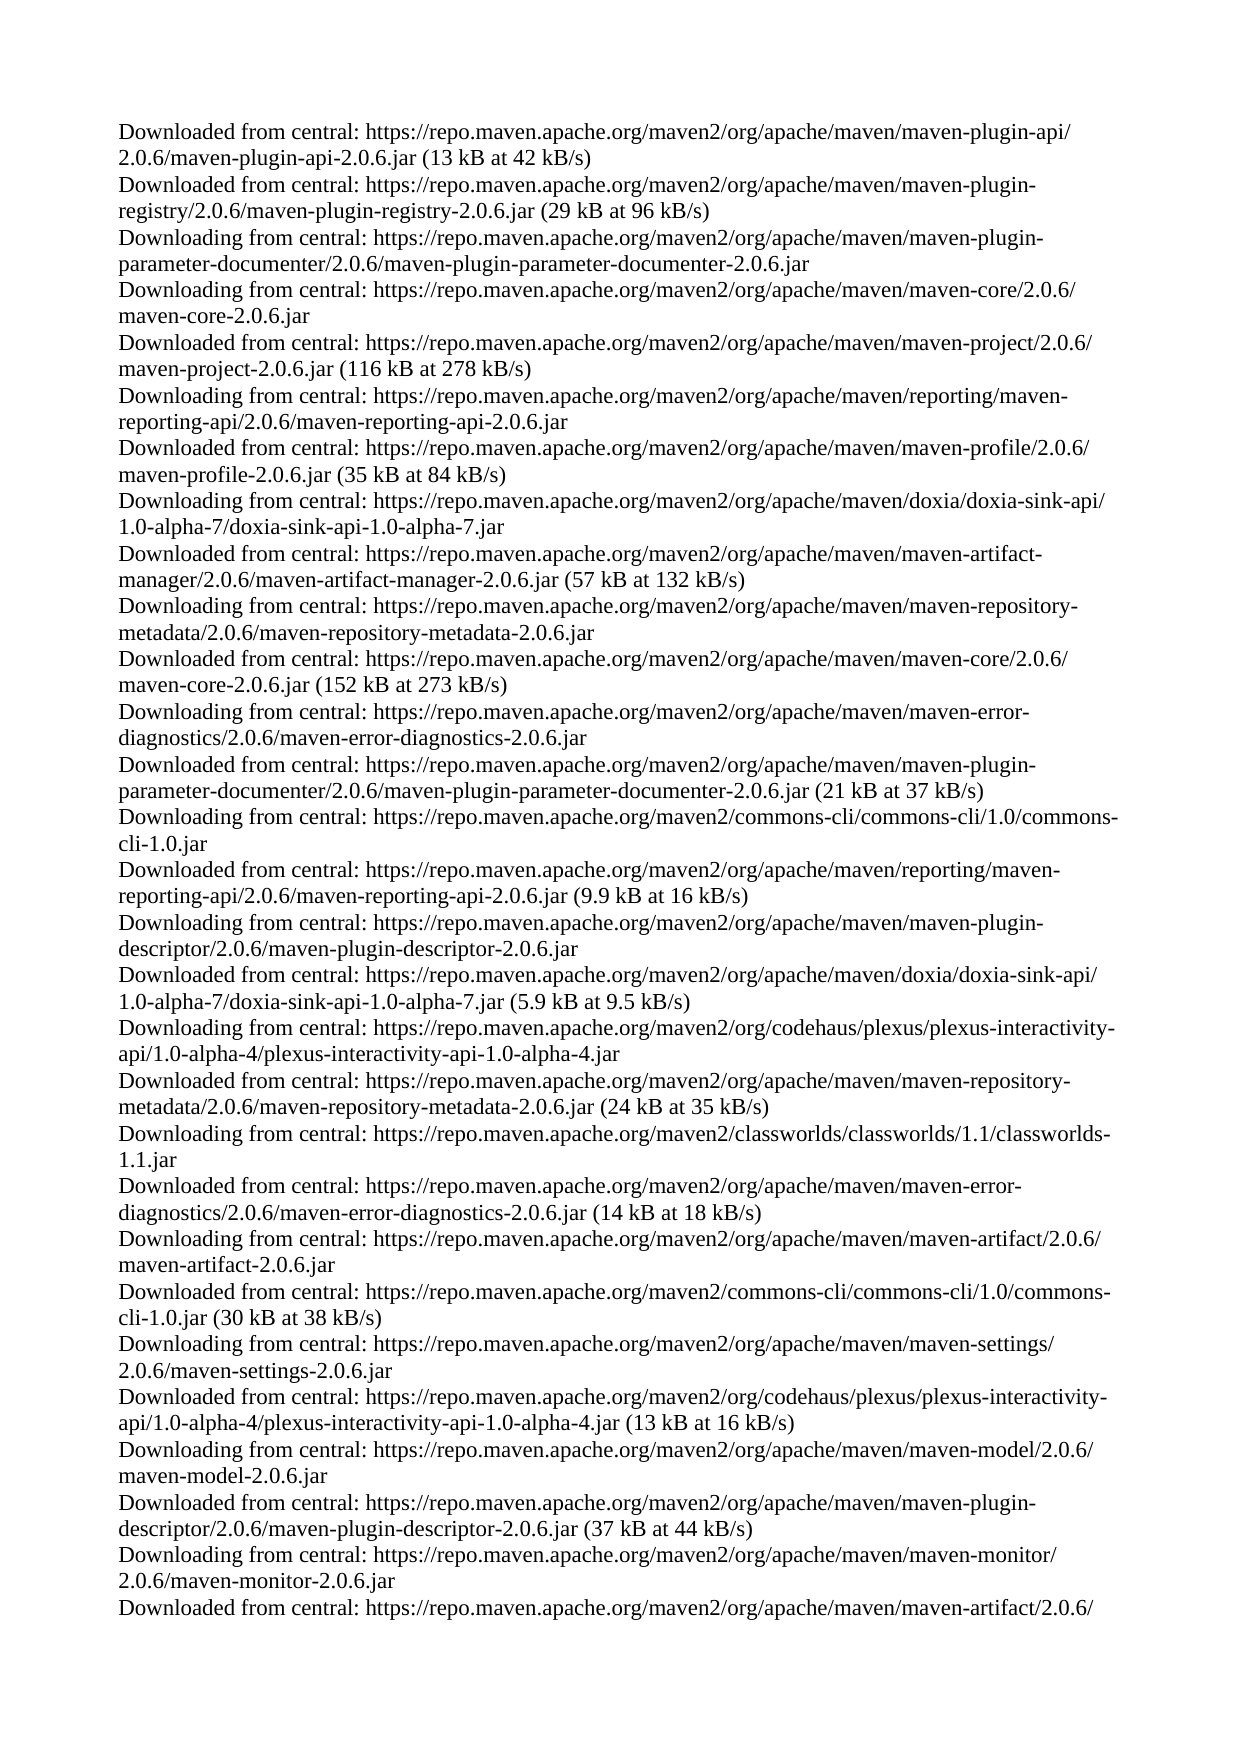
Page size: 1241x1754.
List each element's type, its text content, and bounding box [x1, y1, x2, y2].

text Downloading from central: https://repo.maven.apache.org/maven2/commons-cli/commons-cli/1.0/commons-cli-1.0.jar [118, 803, 1122, 856]
text Downloading from central: https://repo.maven.apache.org/maven2/org/apache/maven/maven-repository-metadata/2.0.6/maven-repository-metadata-2.0.6.jar [118, 592, 1122, 645]
text Downloaded from central: https://repo.maven.apache.org/maven2/org/apache/maven/maven-plugin-parameter-documenter/2.0.6/maven-plugin-parameter-documenter-2.0.6.jar (21 kB at 37 kB/s) [118, 751, 1122, 803]
text Downloaded from central: https://repo.maven.apache.org/maven2/commons-cli/commons-cli/1.0/commons-cli-1.0.jar (30 kB at 38 kB/s) [118, 1278, 1122, 1330]
text Downloading from central: https://repo.maven.apache.org/maven2/org/apache/maven/maven-plugin-parameter-documenter/2.0.6/maven-plugin-parameter-documenter-2.0.6.jar [118, 223, 1122, 276]
text Downloading from central: https://repo.maven.apache.org/maven2/org/apache/maven/maven-settings/2.0.6/maven-settings-2.0.6.jar [118, 1330, 1122, 1383]
text Downloading from central: https://repo.maven.apache.org/maven2/org/apache/maven/maven-monitor/2.0.6/maven-monitor-2.0.6.jar [118, 1541, 1122, 1594]
text Downloaded from central: https://repo.maven.apache.org/maven2/org/apache/maven/maven-artifact-manager/2.0.6/maven-artifact-manager-2.0.6.jar (57 kB at 132 kB/s) [118, 540, 1122, 592]
text Downloading from central: https://repo.maven.apache.org/maven2/classworlds/classworlds/1.1/classworlds-1.1.jar [118, 1119, 1122, 1172]
text Downloaded from central: https://repo.maven.apache.org/maven2/org/apache/maven/maven-plugin-api/2.0.6/maven-plugin-api-2.0.6.jar (13 kB at 42 kB/s) [118, 118, 1122, 171]
text Downloaded from central: https://repo.maven.apache.org/maven2/org/codehaus/plexus/plexus-interactivity-api/1.0-alpha-4/plexus-interactivity-api-1.0-alpha-4.jar (13 kB at 16 kB/s) [118, 1383, 1122, 1436]
text Downloaded from central: https://repo.maven.apache.org/maven2/org/apache/maven/maven-artifact/2.0.6/ [118, 1594, 1122, 1620]
text Downloading from central: https://repo.maven.apache.org/maven2/org/apache/maven/doxia/doxia-sink-api/1.0-alpha-7/doxia-sink-api-1.0-alpha-7.jar [118, 487, 1122, 540]
text Downloading from central: https://repo.maven.apache.org/maven2/org/apache/maven/maven-error-diagnostics/2.0.6/maven-error-diagnostics-2.0.6.jar [118, 698, 1122, 751]
text Downloaded from central: https://repo.maven.apache.org/maven2/org/apache/maven/maven-plugin-registry/2.0.6/maven-plugin-registry-2.0.6.jar (29 kB at 96 kB/s) [118, 171, 1122, 223]
text Downloaded from central: https://repo.maven.apache.org/maven2/org/apache/maven/maven-plugin-descriptor/2.0.6/maven-plugin-descriptor-2.0.6.jar (37 kB at 44 kB/s) [118, 1488, 1122, 1541]
text Downloading from central: https://repo.maven.apache.org/maven2/org/apache/maven/reporting/maven-reporting-api/2.0.6/maven-reporting-api-2.0.6.jar [118, 382, 1122, 434]
text Downloaded from central: https://repo.maven.apache.org/maven2/org/apache/maven/maven-error-diagnostics/2.0.6/maven-error-diagnostics-2.0.6.jar (14 kB at 18 kB/s) [118, 1172, 1122, 1225]
text Downloaded from central: https://repo.maven.apache.org/maven2/org/apache/maven/maven-repository-metadata/2.0.6/maven-repository-metadata-2.0.6.jar (24 kB at 35 kB/s) [118, 1067, 1122, 1119]
text Downloaded from central: https://repo.maven.apache.org/maven2/org/apache/maven/maven-core/2.0.6/maven-core-2.0.6.jar (152 kB at 273 kB/s) [118, 645, 1122, 698]
text Downloaded from central: https://repo.maven.apache.org/maven2/org/apache/maven/reporting/maven-reporting-api/2.0.6/maven-reporting-api-2.0.6.jar (9.9 kB at 16 kB/s) [118, 856, 1122, 909]
text Downloaded from central: https://repo.maven.apache.org/maven2/org/apache/maven/maven-profile/2.0.6/maven-profile-2.0.6.jar (35 kB at 84 kB/s) [118, 434, 1122, 487]
text Downloaded from central: https://repo.maven.apache.org/maven2/org/apache/maven/maven-project/2.0.6/maven-project-2.0.6.jar (116 kB at 278 kB/s) [118, 329, 1122, 382]
text Downloading from central: https://repo.maven.apache.org/maven2/org/codehaus/plexus/plexus-interactivity-api/1.0-alpha-4/plexus-interactivity-api-1.0-alpha-4.jar [118, 1014, 1122, 1067]
text Downloading from central: https://repo.maven.apache.org/maven2/org/apache/maven/maven-model/2.0.6/maven-model-2.0.6.jar [118, 1436, 1122, 1488]
text Downloaded from central: https://repo.maven.apache.org/maven2/org/apache/maven/doxia/doxia-sink-api/1.0-alpha-7/doxia-sink-api-1.0-alpha-7.jar (5.9 kB at 9.5 kB/s) [118, 961, 1122, 1014]
text Downloading from central: https://repo.maven.apache.org/maven2/org/apache/maven/maven-core/2.0.6/maven-core-2.0.6.jar [118, 276, 1122, 329]
text Downloading from central: https://repo.maven.apache.org/maven2/org/apache/maven/maven-plugin-descriptor/2.0.6/maven-plugin-descriptor-2.0.6.jar [118, 909, 1122, 961]
text Downloading from central: https://repo.maven.apache.org/maven2/org/apache/maven/maven-artifact/2.0.6/maven-artifact-2.0.6.jar [118, 1225, 1122, 1278]
